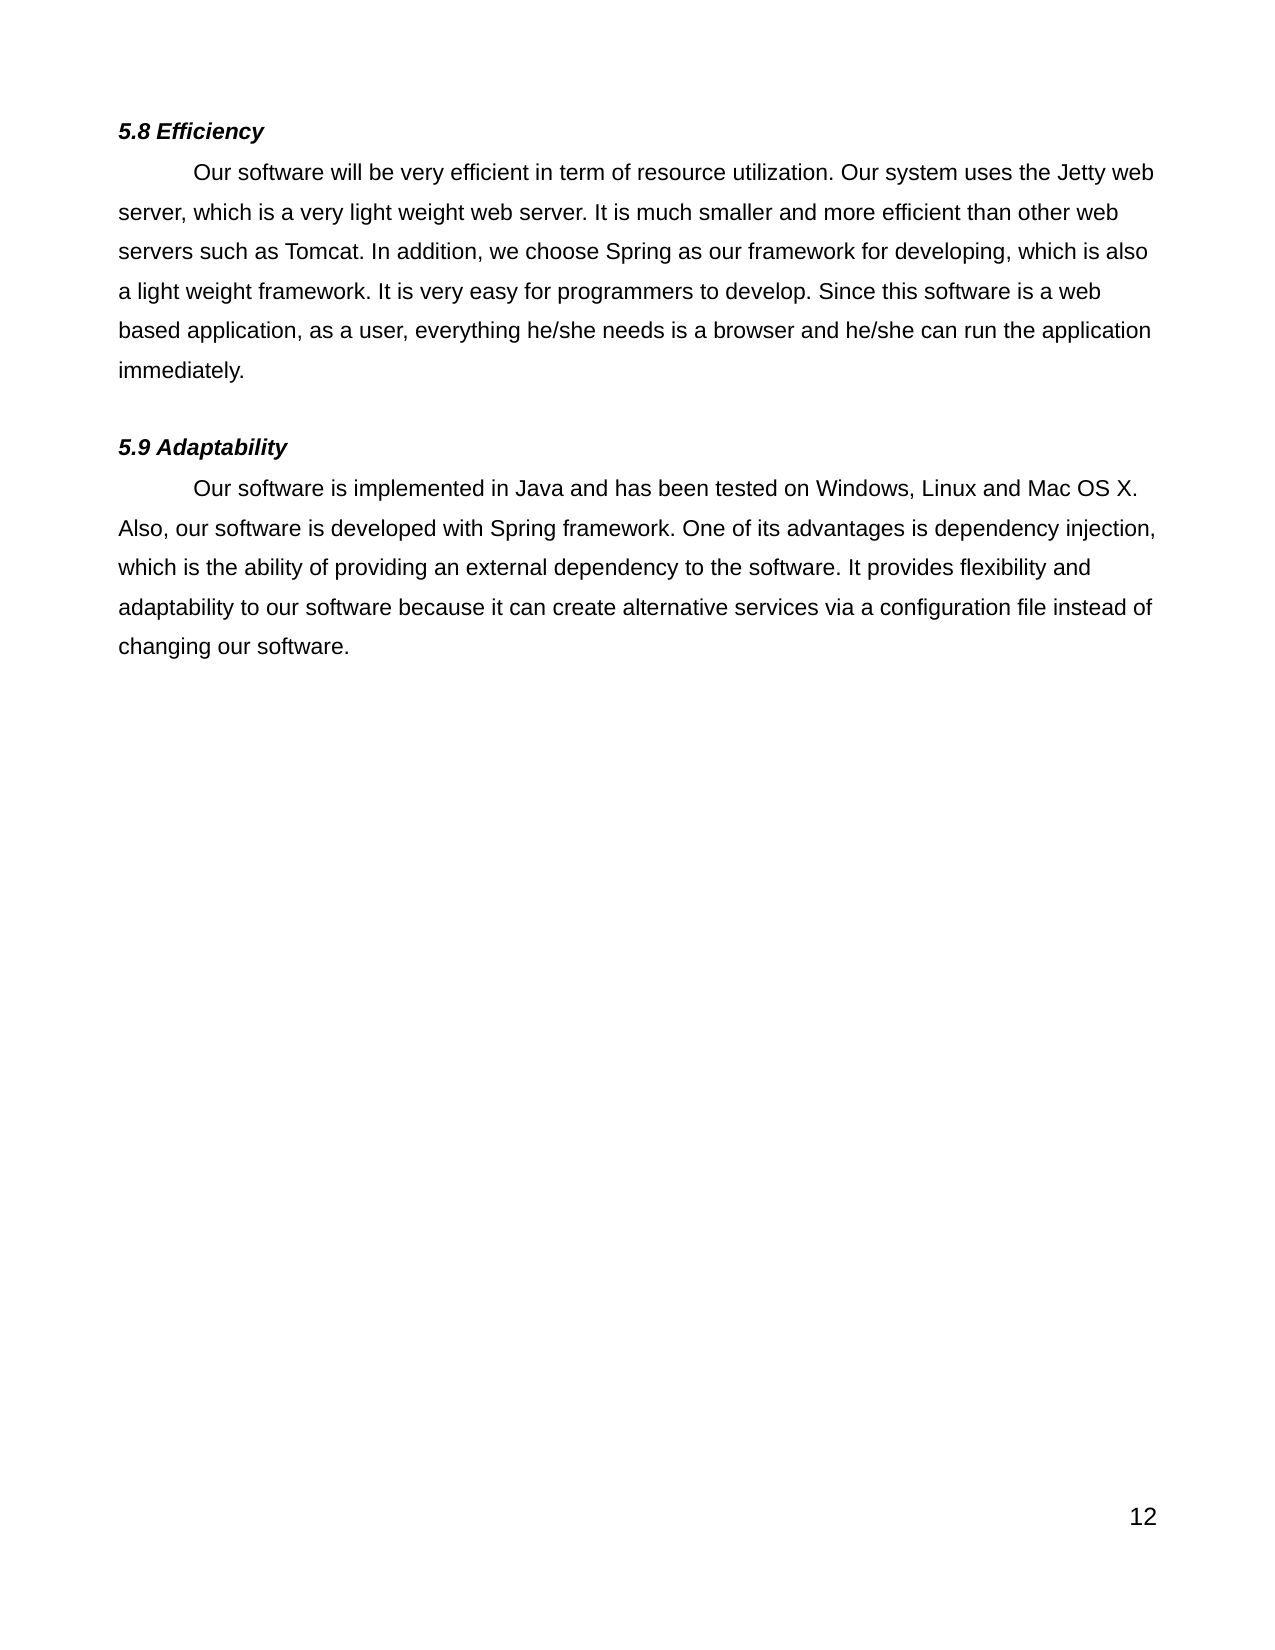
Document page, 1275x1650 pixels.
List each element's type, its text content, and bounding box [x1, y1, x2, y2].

text Our software will be very efficient in term of resource utilization. Our system uses the Jetty web server, which is a very light weight web server. It is much smaller and more efficient than other web servers such as Tomcat. In addition, we choose Spring as our framework for developing, which is also a light weight framework. It is very easy for programmers to develop. Since this software is a web based application, as a user, everything he/she needs is a browser and he/she can run the application immediately. [118, 157, 1157, 383]
subtitle 5.9 Adaptability [118, 434, 1157, 460]
subtitle 5.8 Efficiency [118, 118, 1157, 144]
text Our software is implemented in Java and has been tested on Windows, Linux and Mac OS X. Also, our software is developed with Spring framework. One of its advantages is dependency injection, which is the ability of providing an external dependency to the software. It provides flexibility and adaptability to our software because it can create alternative services via a configuration file instead of changing our software. [118, 473, 1157, 659]
